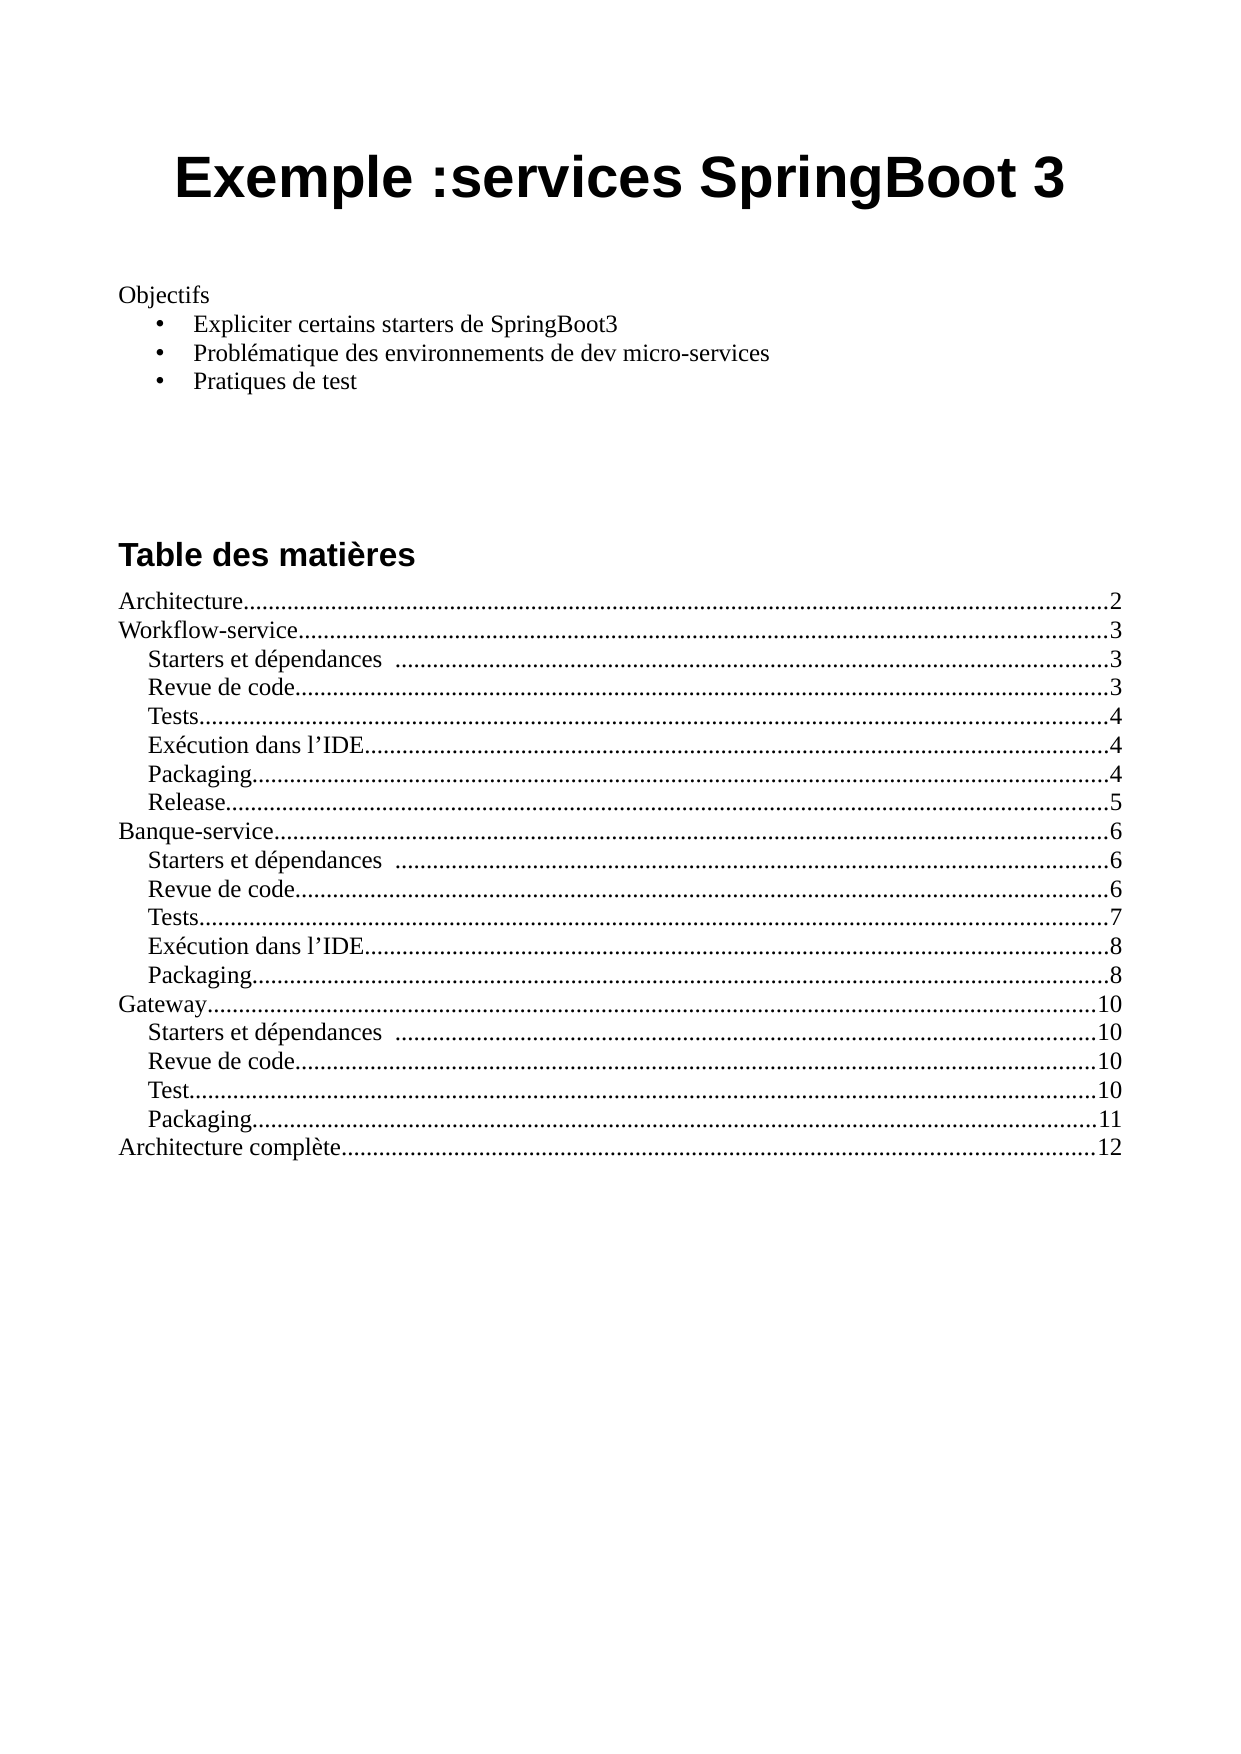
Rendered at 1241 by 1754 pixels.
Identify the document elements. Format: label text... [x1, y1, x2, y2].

title Exemple :services SpringBoot 3 [118, 143, 1122, 210]
text Banque-service 6 [118, 816, 1122, 845]
text Revue de code 10 [148, 1046, 1122, 1075]
text Gateway 10 [118, 989, 1122, 1017]
text Test 10 [148, 1075, 1122, 1104]
text Tests 4 [148, 701, 1122, 730]
list Pratiques de test [156, 366, 1122, 395]
text Starters et dépendances 6 [148, 845, 1122, 874]
text Packaging 8 [148, 960, 1122, 989]
text Packaging 4 [148, 759, 1122, 787]
text Revue de code 3 [148, 672, 1122, 701]
subtitle Table des matières [118, 535, 1122, 574]
list Expliciter certains starters de SpringBoot3 [156, 309, 1122, 338]
text Workflow-service 3 [118, 615, 1122, 644]
text Packaging 11 [148, 1104, 1122, 1132]
text Objectifs [118, 280, 1122, 309]
text Revue de code 6 [148, 874, 1122, 902]
text Starters et dépendances 3 [148, 644, 1122, 672]
text Exécution dans l’IDE 4 [148, 730, 1122, 759]
list Problématique des environnements de dev micro-services [156, 338, 1122, 366]
text Architecture 2 [118, 586, 1122, 615]
text Tests 7 [148, 902, 1122, 931]
text Release 5 [148, 787, 1122, 816]
text Exécution dans l’IDE 8 [148, 931, 1122, 960]
text Starters et dépendances 10 [148, 1017, 1122, 1046]
text Architecture complète 12 [118, 1132, 1122, 1161]
